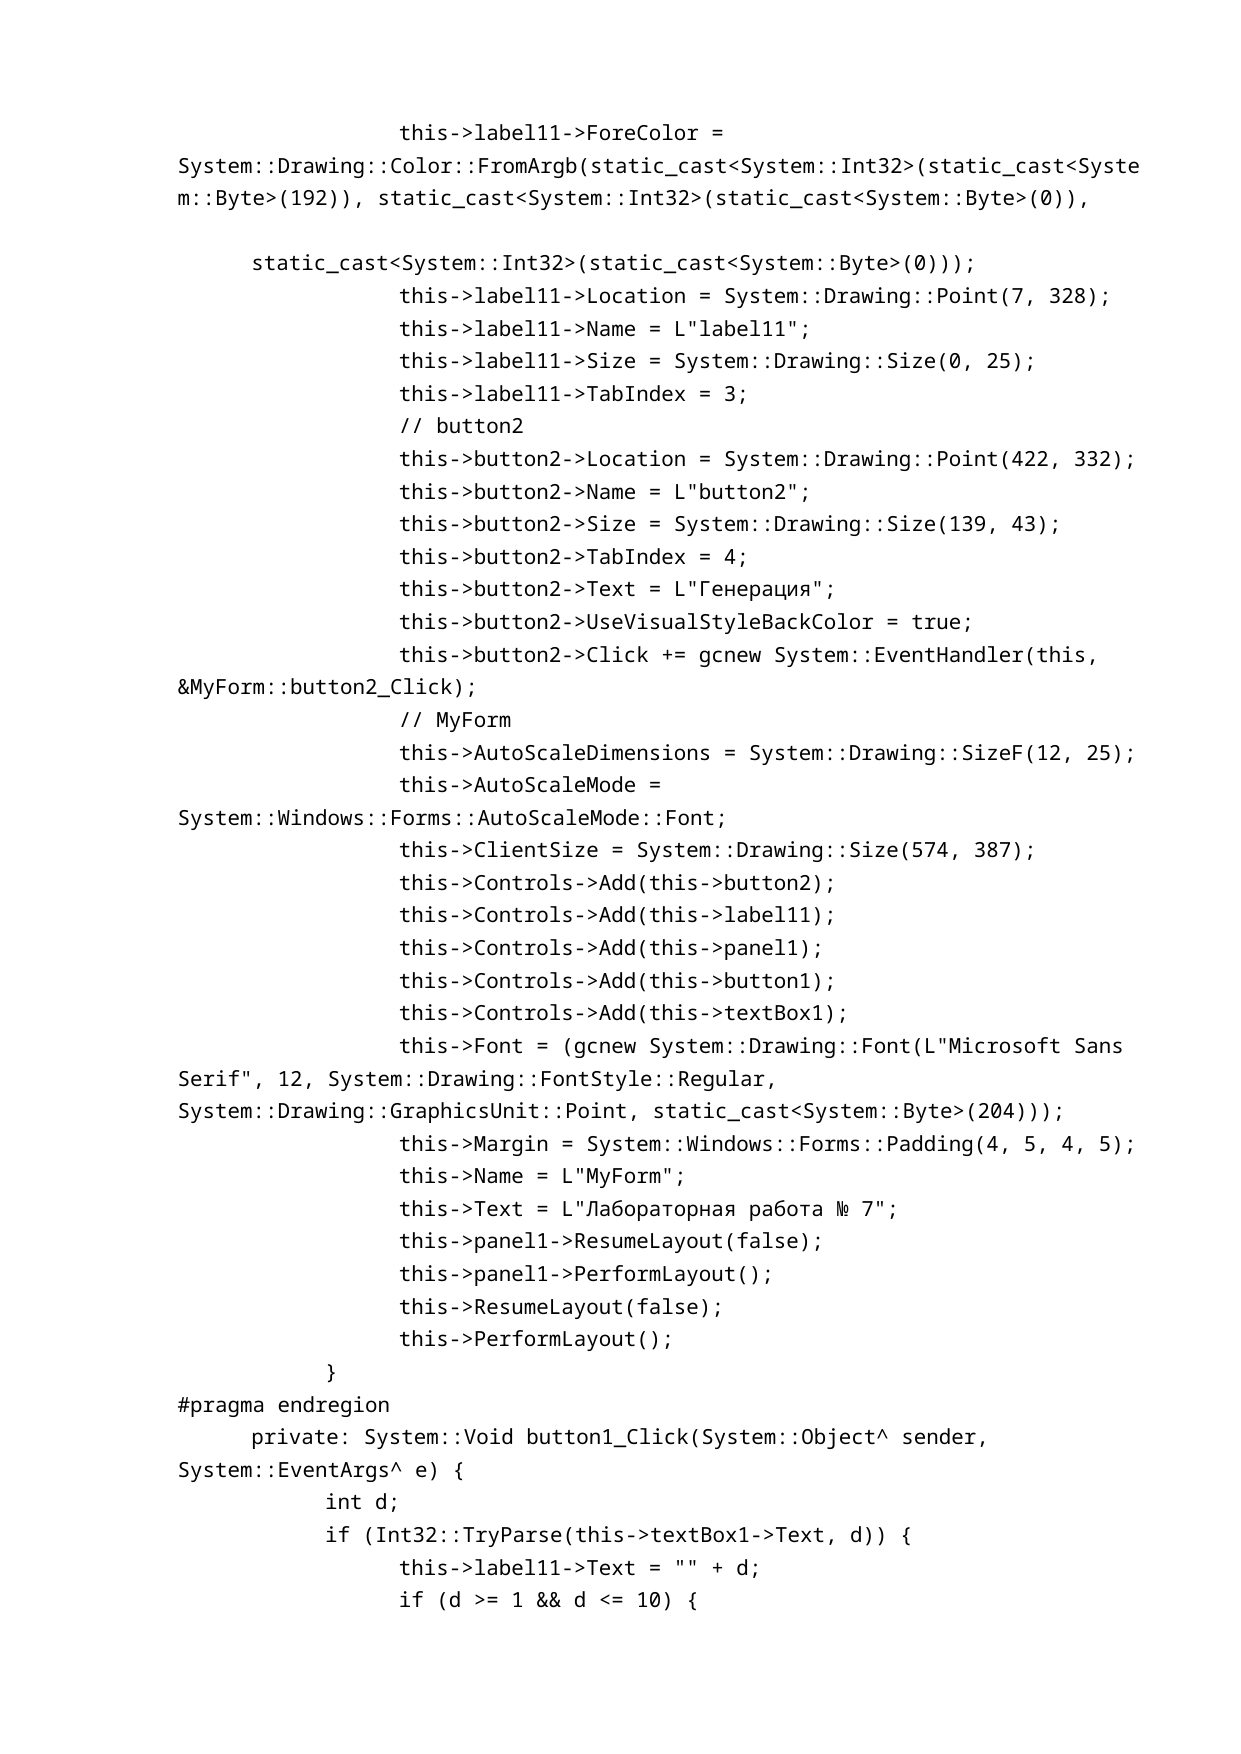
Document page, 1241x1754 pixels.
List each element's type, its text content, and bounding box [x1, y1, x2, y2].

text this->AutoScaleMode = System::Windows::Forms::AutoScaleMode::Font; [177, 770, 1152, 831]
text this->button2->Click += gcnew System::EventHandler(this, &MyForm::button2_Click); [177, 640, 1152, 701]
text this->label11->ForeColor = System::Drawing::Color::FromArgb(static_cast<System::Int32>(static_cast<System::Byte>(192)), static_cast<System::Int32>(static_cast<System::Byte>(0)), [177, 118, 1152, 212]
text this->label11->Size = System::Drawing::Size(0, 25); [177, 346, 1152, 375]
text this->PerformLayout(); [177, 1324, 1152, 1353]
text } [177, 1357, 1152, 1386]
text this->button2->Size = System::Drawing::Size(139, 43); [177, 509, 1152, 538]
text if (Int32::TryParse(this->textBox1->Text, d)) { [177, 1520, 1152, 1548]
text this->ClientSize = System::Drawing::Size(574, 387); [177, 835, 1152, 864]
text this->Controls->Add(this->textBox1); [177, 998, 1152, 1027]
text this->Controls->Add(this->button1); [177, 966, 1152, 994]
text this->ResumeLayout(false); [177, 1292, 1152, 1320]
text this->label11->Text = "" + d; [177, 1553, 1152, 1581]
text this->Margin = System::Windows::Forms::Padding(4, 5, 4, 5); [177, 1129, 1152, 1157]
text this->Name = L"MyForm"; [177, 1161, 1152, 1190]
text this->Font = (gcnew System::Drawing::Font(L"Microsoft Sans Serif", 12, System::Drawing::FontStyle::Regular, System::Drawing::GraphicsUnit::Point, static_cast<System::Byte>(204))); [177, 1031, 1152, 1125]
text this->button2->Location = System::Drawing::Point(422, 332); [177, 444, 1152, 473]
text this->button2->TabIndex = 4; [177, 542, 1152, 570]
text this->panel1->PerformLayout(); [177, 1259, 1152, 1288]
text // MyForm [177, 705, 1152, 733]
text this->Controls->Add(this->button2); [177, 868, 1152, 896]
text this->Controls->Add(this->panel1); [177, 933, 1152, 962]
text if (d >= 1 && d <= 10) { [177, 1585, 1152, 1614]
text this->AutoScaleDimensions = System::Drawing::SizeF(12, 25); [177, 738, 1152, 766]
text this->label11->Name = L"label11"; [177, 314, 1152, 342]
text // button2 [177, 412, 1152, 440]
text this->panel1->ResumeLayout(false); [177, 1227, 1152, 1255]
text this->label11->Location = System::Drawing::Point(7, 328); [177, 281, 1152, 309]
text this->button2->UseVisualStyleBackColor = true; [177, 607, 1152, 636]
text #pragma endregion [177, 1390, 1152, 1418]
text this->button2->Name = L"button2"; [177, 477, 1152, 505]
text this->label11->TabIndex = 3; [177, 379, 1152, 407]
text this->button2->Text = L"Генерация"; [177, 574, 1152, 603]
text this->Controls->Add(this->label11); [177, 901, 1152, 929]
text this->Text = L"Лабораторная работа № 7"; [177, 1194, 1152, 1222]
text private: System::Void button1_Click(System::Object^ sender, System::EventArgs^ e) { [177, 1422, 1152, 1483]
text static_cast<System::Int32>(static_cast<System::Byte>(0))); [177, 216, 1152, 277]
text int d; [177, 1487, 1152, 1516]
